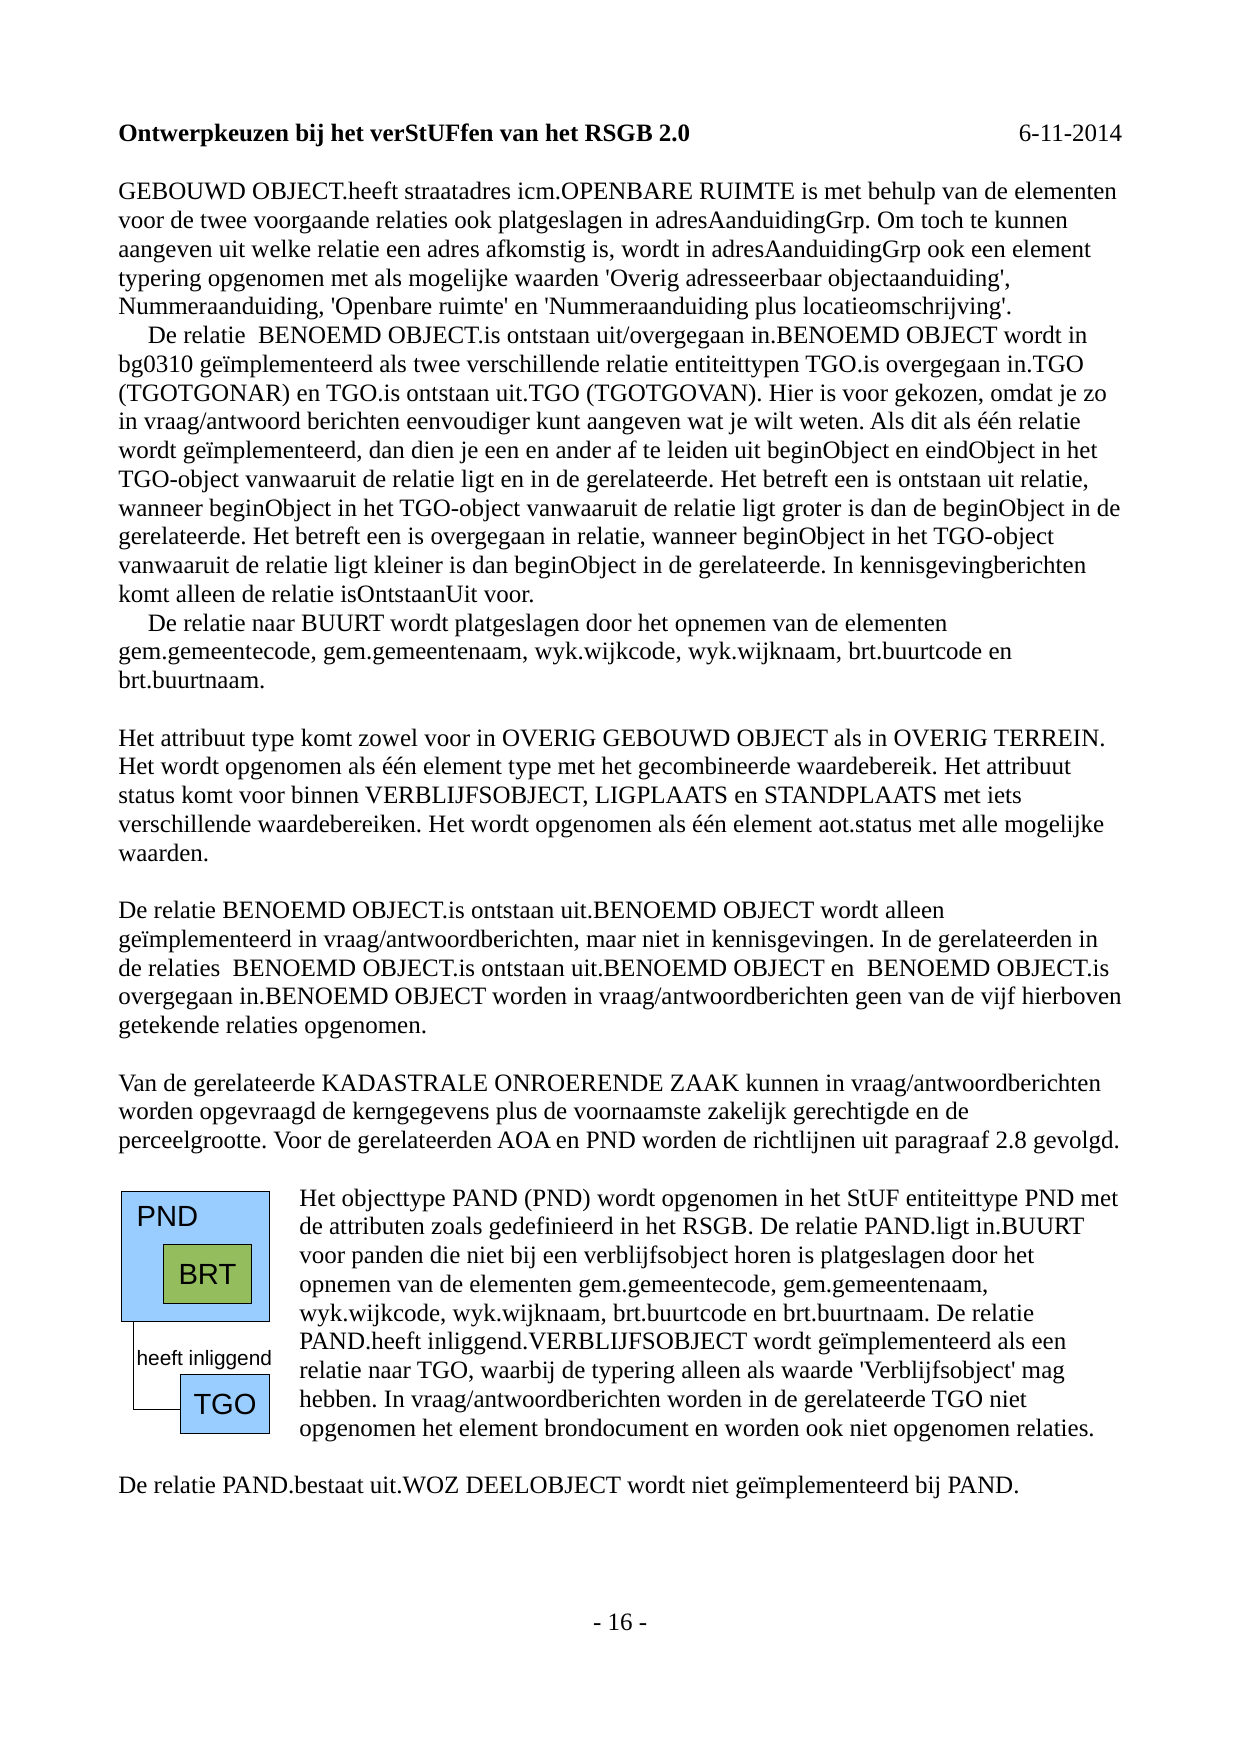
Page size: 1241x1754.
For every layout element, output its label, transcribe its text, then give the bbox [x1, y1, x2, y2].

text Het attribuut type komt zowel voor in OVERIG GEBOUWD OBJECT als in OVERIG TERREIN. Het wordt opgenomen als één element type met het gecombineerde waardebereik. Het attribuut status komt voor binnen VERBLIJFSOBJECT, LIGPLAATS en STANDPLAATS met iets verschillende waardebereiken. Het wordt opgenomen als één element aot.status met alle mogelijke waarden. [118, 723, 1122, 866]
text De relatie PAND.bestaat uit.WOZ DEELOBJECT wordt niet geïmplementeerd bij PAND. [118, 1470, 1122, 1499]
text De relatie BENOEMD OBJECT.is ontstaan uit/overgegaan in.BENOEMD OBJECT wordt in bg0310 geïmplementeerd als twee verschillende relatie entiteittypen TGO.is overgegaan in.TGO (TGOTGONAR) en TGO.is ontstaan uit.TGO (TGOTGOVAN). Hier is voor gekozen, omdat je zo in vraag/antwoord berichten eenvoudiger kunt aangeven wat je wilt weten. Als dit als één relatie wordt geïmplementeerd, dan dien je een en ander af te leiden uit beginObject en eindObject in het TGO-object vanwaaruit de relatie ligt en in de gerelateerde. Het betreft een is ontstaan uit relatie, wanneer beginObject in het TGO-object vanwaaruit de relatie ligt groter is dan de beginObject in de gerelateerde. Het betreft een is overgegaan in relatie, wanneer beginObject in het TGO-object vanwaaruit de relatie ligt kleiner is dan beginObject in de gerelateerde. In kennisgevingberichten komt alleen de relatie isOntstaanUit voor. [118, 320, 1122, 608]
text De relatie naar BUURT wordt platgeslagen door het opnemen van de elementen gem.gemeentecode, gem.gemeentenaam, wyk.wijkcode, wyk.wijknaam, brt.buurtcode en brt.buurtnaam. [118, 608, 1122, 694]
text De relatie BENOEMD OBJECT.is ontstaan uit.BENOEMD OBJECT wordt alleen geïmplementeerd in vraag/antwoordberichten, maar niet in kennisgevingen. In de gerelateerden in de relaties BENOEMD OBJECT.is ontstaan uit.BENOEMD OBJECT en BENOEMD OBJECT.is overgegaan in.BENOEMD OBJECT worden in vraag/antwoordberichten geen van de vijf hierboven getekende relaties opgenomen. [118, 895, 1122, 1039]
text GEBOUWD OBJECT.heeft straatadres icm.OPENBARE RUIMTE is met behulp van de elementen voor de twee voorgaande relaties ook platgeslagen in adresAanduidingGrp. Om toch te kunnen aangeven uit welke relatie een adres afkomstig is, wordt in adresAanduidingGrp ook een element typering opgenomen met als mogelijke waarden 'Overig adresseerbaar objectaanduiding', Nummeraanduiding, 'Openbare ruimte' en 'Nummeraanduiding plus locatieomschrijving'. [118, 176, 1122, 320]
text Van de gerelateerde KADASTRALE ONROERENDE ZAAK kunnen in vraag/antwoordberichten worden opgevraagd de kerngegevens plus de voornaamste zakelijk gerechtigde en de perceelgrootte. Voor de gerelateerden AOA en PND worden de richtlijnen uit paragraaf gevolgd. [118, 1068, 1122, 1154]
text Het objecttype Pand (PND) wordt opgenomen in het StUF entiteittype PND met de attributen zoals gedefinieerd in het RSGB. De relatie PAND.ligt in.BUURT voor panden die niet bij een verblijfsobject horen is platgeslagen door het opnemen van de elementen gem.gemeentecode, gem.gemeentenaam, wyk.wijkcode, wyk.wijknaam, brt.buurtcode en brt.buurtnaam. De relatie PAND.heeft inliggend.VERBLIJFSOBJECT wordt geïmplementeerd als een relatie naar TGO, waarbij de typering alleen als waarde 'Verblijfsobject' mag hebben. In vraag/antwoordberichten worden in de gerelateerde TGO niet opgenomen het element brondocument en worden ook niet opgenomen relaties. [118, 1183, 1122, 1441]
